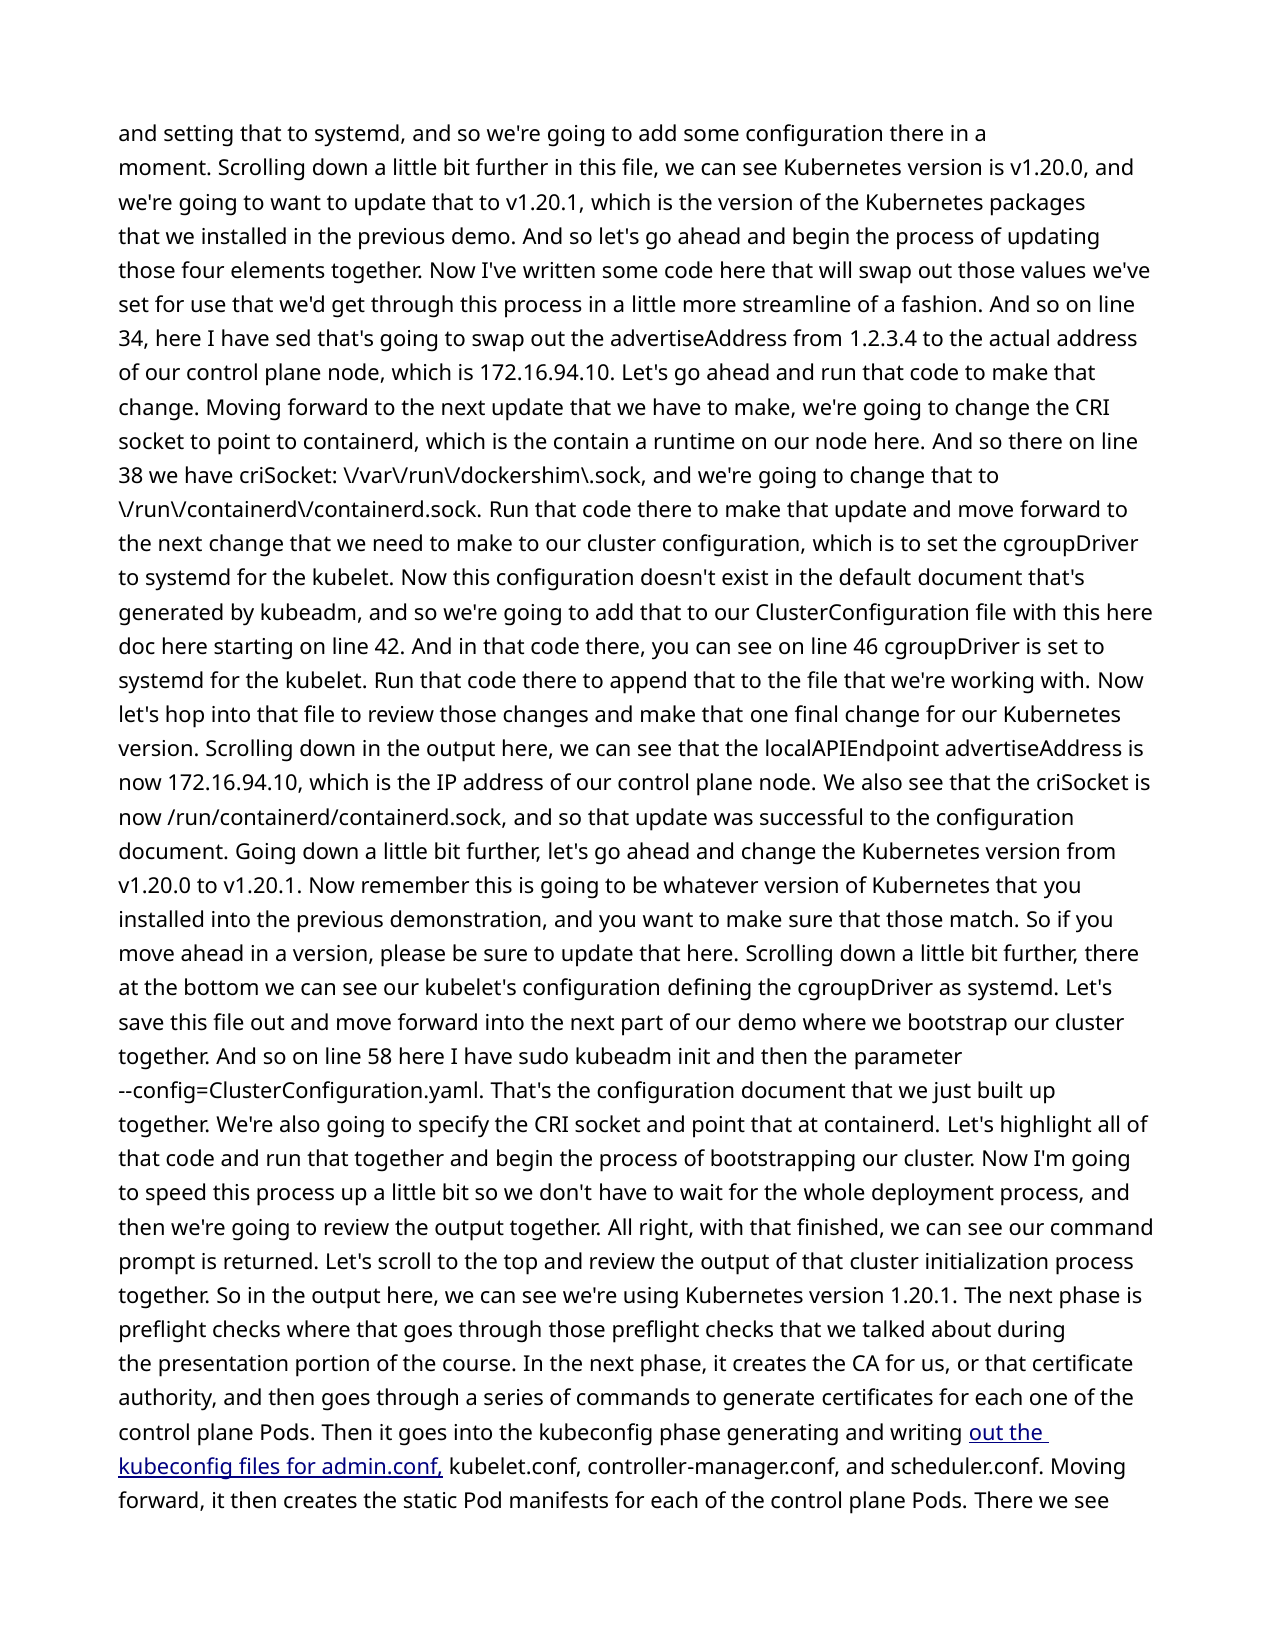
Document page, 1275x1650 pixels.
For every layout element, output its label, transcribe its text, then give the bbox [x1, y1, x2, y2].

text and setting that to systemd, and so we're going to add some configuration there in a moment. Scrolling down a little bit further in this file, we can see Kubernetes version is v1.20.0, and we're going to want to update that to v1.20.1, which is the version of the Kubernetes packages that we installed in the previous demo. And so let's go ahead and begin the process of updating those four elements together. Now I've written some code here that will swap out those values we've set for use that we'd get through this process in a little more streamline of a fashion. And so on line 34, here I have sed that's going to swap out the advertiseAddress from 1.2.3.4 to the actual address of our control plane node, which is 172.16.94.10. Let's go ahead and run that code to make that change. Moving forward to the next update that we have to make, we're going to change the CRI socket to point to containerd, which is the contain a runtime on our node here. And so there on line 38 we have criSocket: \/var\/run\/dockershim\.sock, and we're going to change that to \/run\/containerd\/containerd.sock. Run that code there to make that update and move forward to the next change that we need to make to our cluster configuration, which is to set the cgroupDriver to systemd for the kubelet. Now this configuration doesn't exist in the default document that's generated by kubeadm, and so we're going to add that to our ClusterConfiguration file with this here doc here starting on line 42. And in that code there, you can see on line 46 cgroupDriver is set to systemd for the kubelet. Run that code there to append that to the file that we're working with. Now let's hop into that file to review those changes and make that one final change for our Kubernetes version. Scrolling down in the output here, we can see that the localAPIEndpoint advertiseAddress is now 172.16.94.10, which is the IP address of our control plane node. We also see that the criSocket is now /run/containerd/containerd.sock, and so that update was successful to the configuration document. Going down a little bit further, let's go ahead and change the Kubernetes version from v1.20.0 to v1.20.1. Now remember this is going to be whatever version of Kubernetes that you installed into the previous demonstration, and you want to make sure that those match. So if you move ahead in a version, please be sure to update that here. Scrolling down a little bit further, there at the bottom we can see our kubelet's configuration defining the cgroupDriver as systemd. Let's save this file out and move forward into the next part of our demo where we bootstrap our cluster together. And so on line 58 here I have sudo kubeadm init and then the parameter ‑‑config=ClusterConfiguration.yaml. That's the configuration document that we just built up together. We're also going to specify the CRI socket and point that at containerd. Let's highlight all of that code and run that together and begin the process of bootstrapping our cluster. Now I'm going to speed this process up a little bit so we don't have to wait for the whole deployment process, and then we're going to review the output together. All right, with that finished, we can see our command prompt is returned. Let's scroll to the top and review the output of that cluster initialization process together. So in the output here, we can see we're using Kubernetes version 1.20.1. The next phase is preflight checks where that goes through those preflight checks that we talked about during the presentation portion of the course. In the next phase, it creates the CA for us, or that certificate authority, and then goes through a series of commands to generate certificates for each one of the control plane Pods. Then it goes into the kubeconfig phase generating and writing out the kubeconfig files for admin.conf, kubelet.conf, controller‑manager.conf, and scheduler.conf. Moving forward, it then creates the static Pod manifests for each of the control plane Pods. There we see [118, 118, 1157, 1514]
